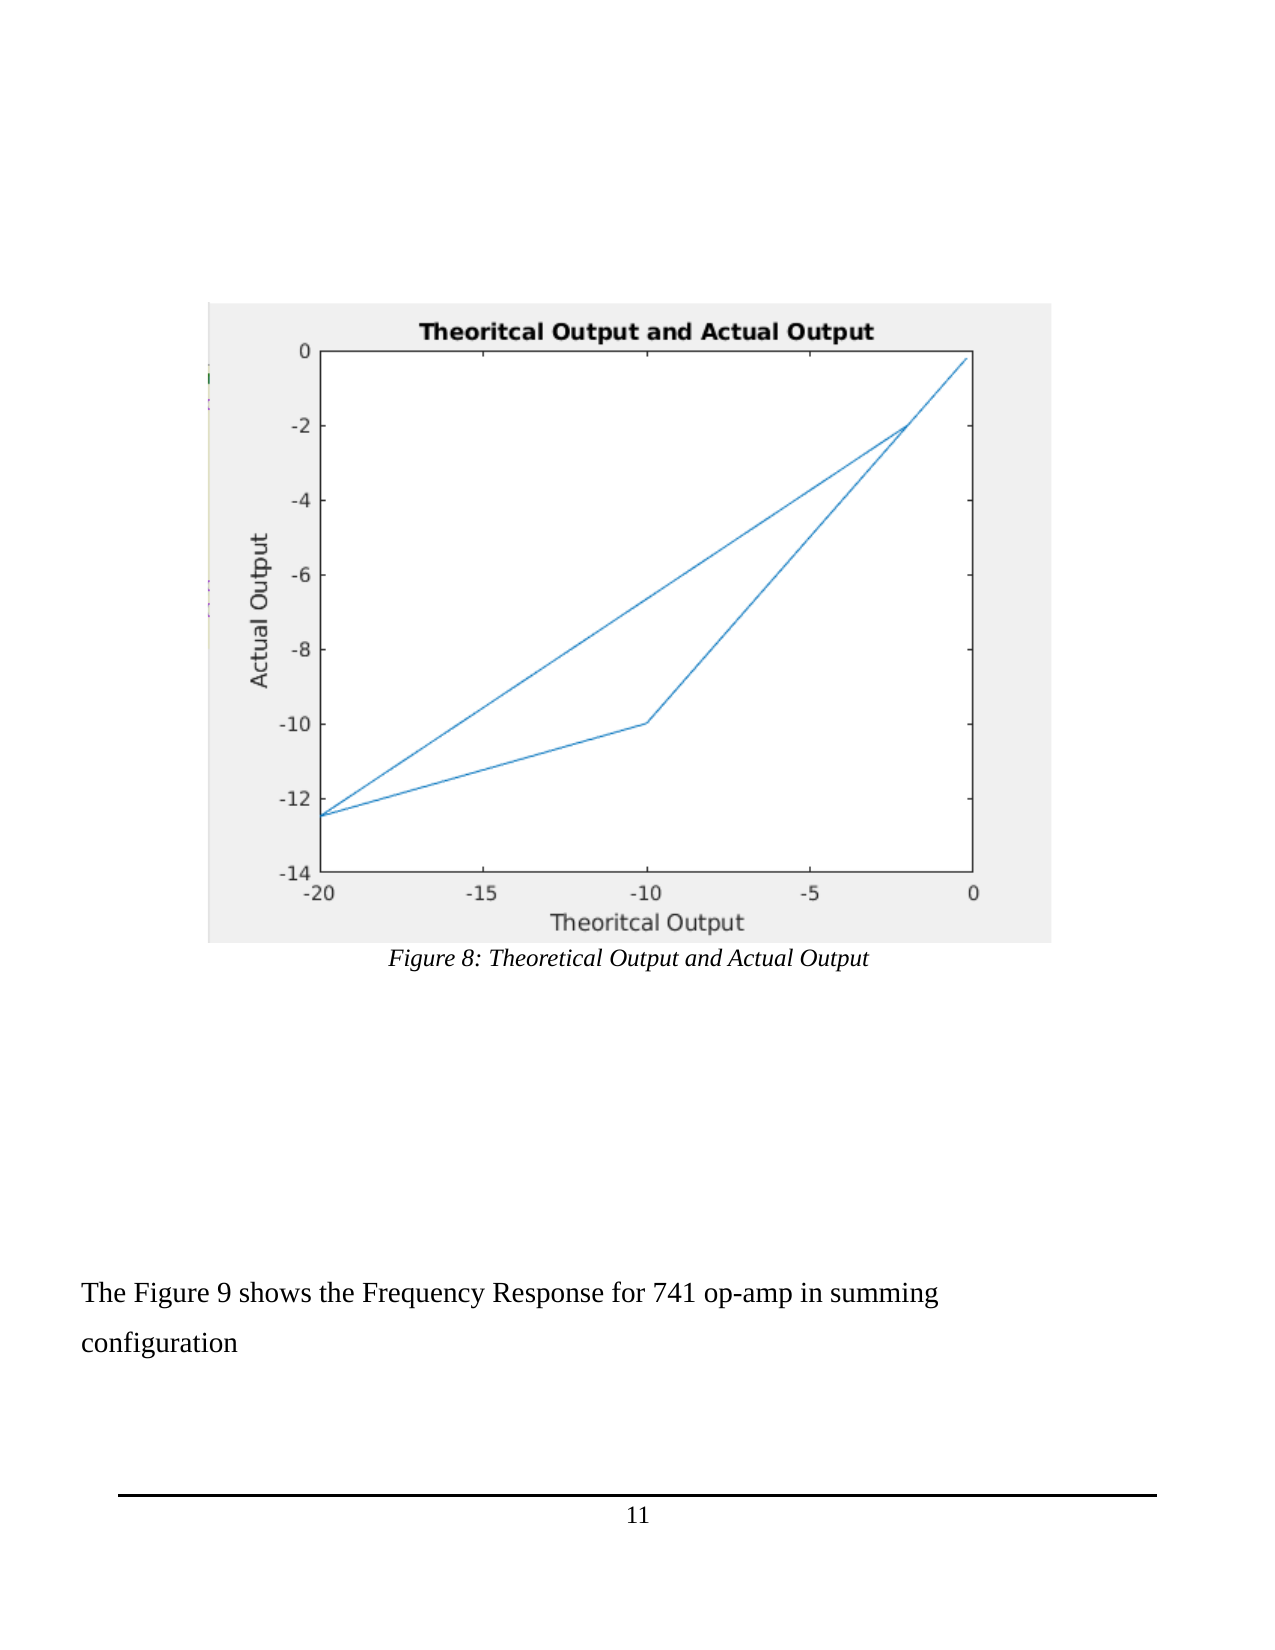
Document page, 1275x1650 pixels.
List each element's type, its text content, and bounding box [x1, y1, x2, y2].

text configuration [81, 1326, 1157, 1359]
text Figure 8: Theoretical Output and Actual Output [208, 943, 1052, 972]
picture [207, 302, 1052, 943]
text The Figure 9 shows the Frequency Response for 741 op-amp in summing [81, 1275, 1157, 1309]
